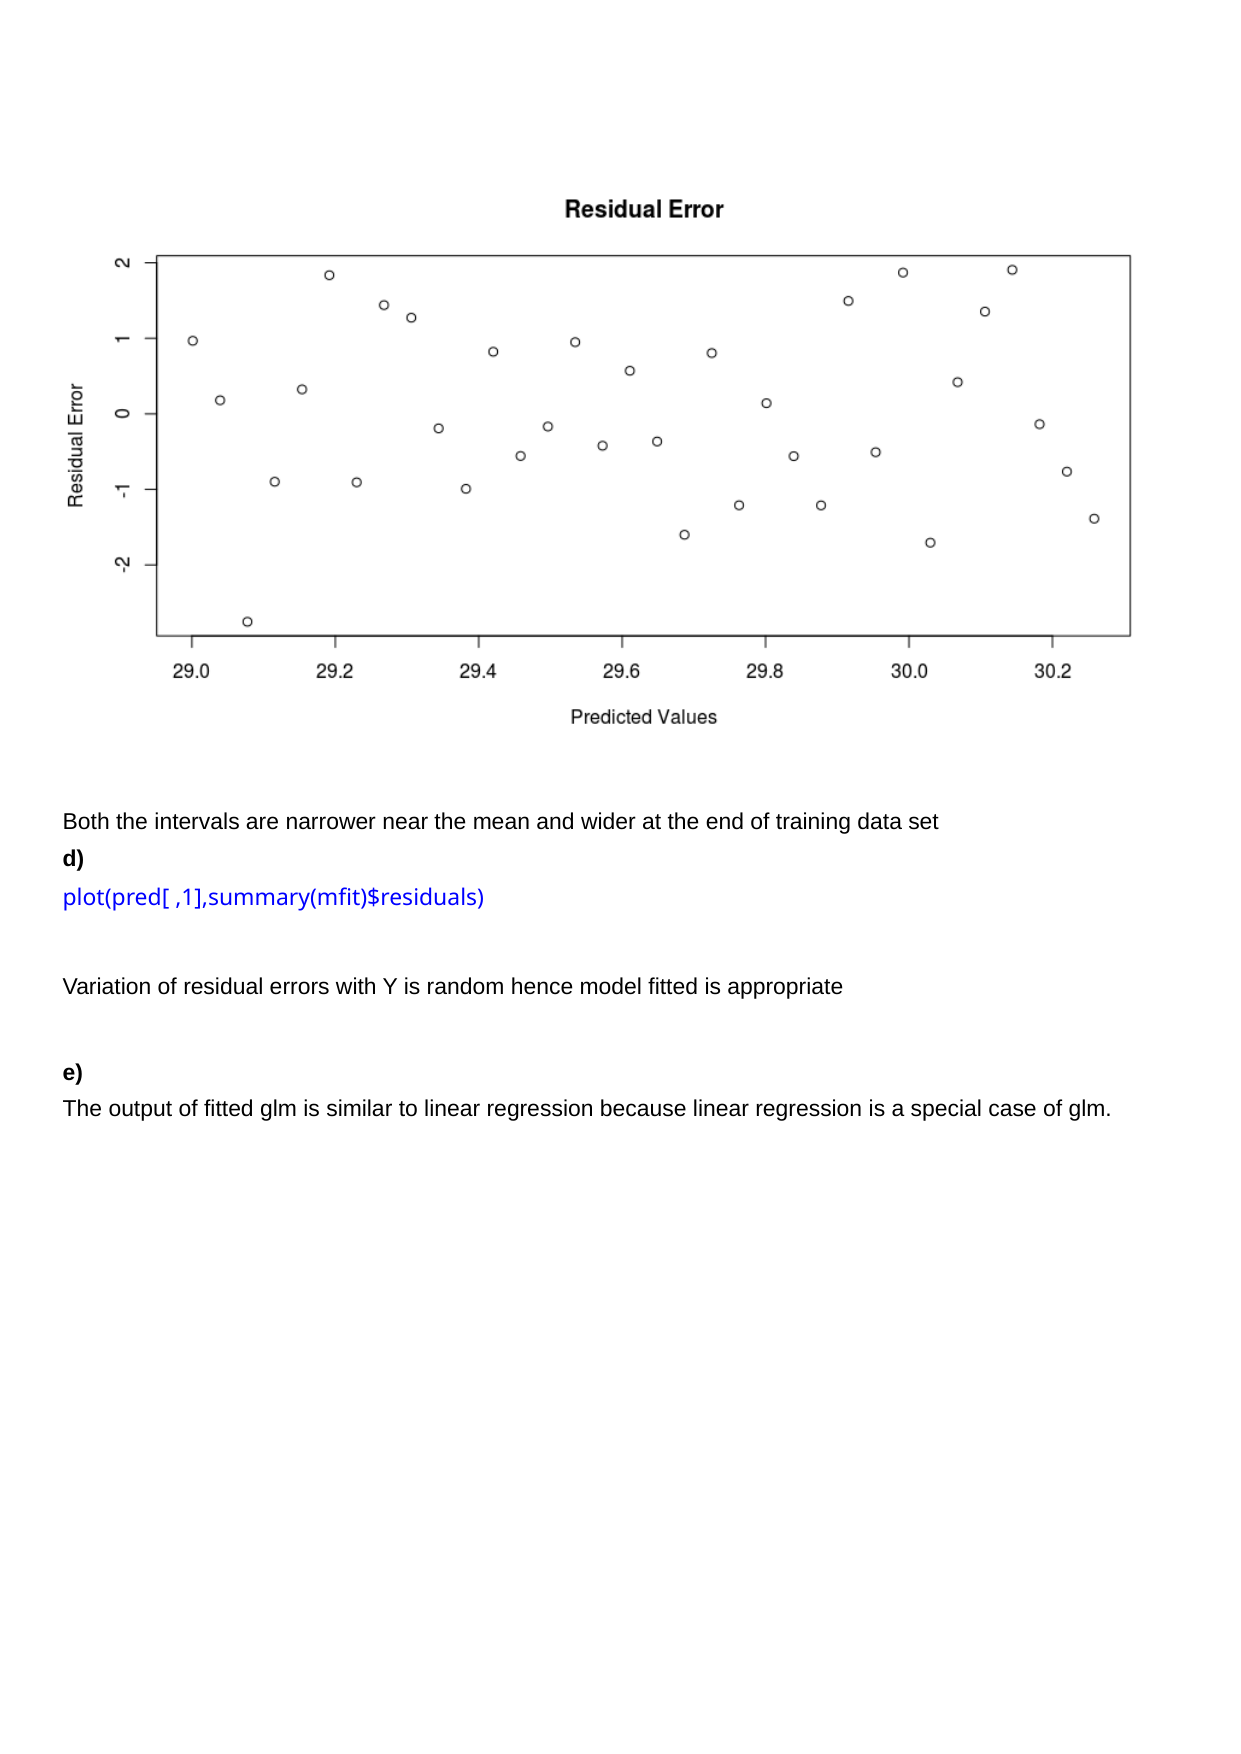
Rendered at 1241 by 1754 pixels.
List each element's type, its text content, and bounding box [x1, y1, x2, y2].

text plot(pred[ ,1],summary(mfit)$residuals) [62, 881, 1178, 912]
text The output of fitted glm is similar to linear regression because linear regression is a special case of glm. [62, 1095, 1178, 1121]
text e) [62, 1058, 1178, 1085]
picture [62, 161, 1179, 754]
text d) [62, 844, 1178, 871]
text Variation of residual errors with Y is random hence model fitted is appropriate [62, 973, 1178, 999]
text Both the intervals are narrower near the mean and wider at the end of training data set [62, 808, 1178, 834]
